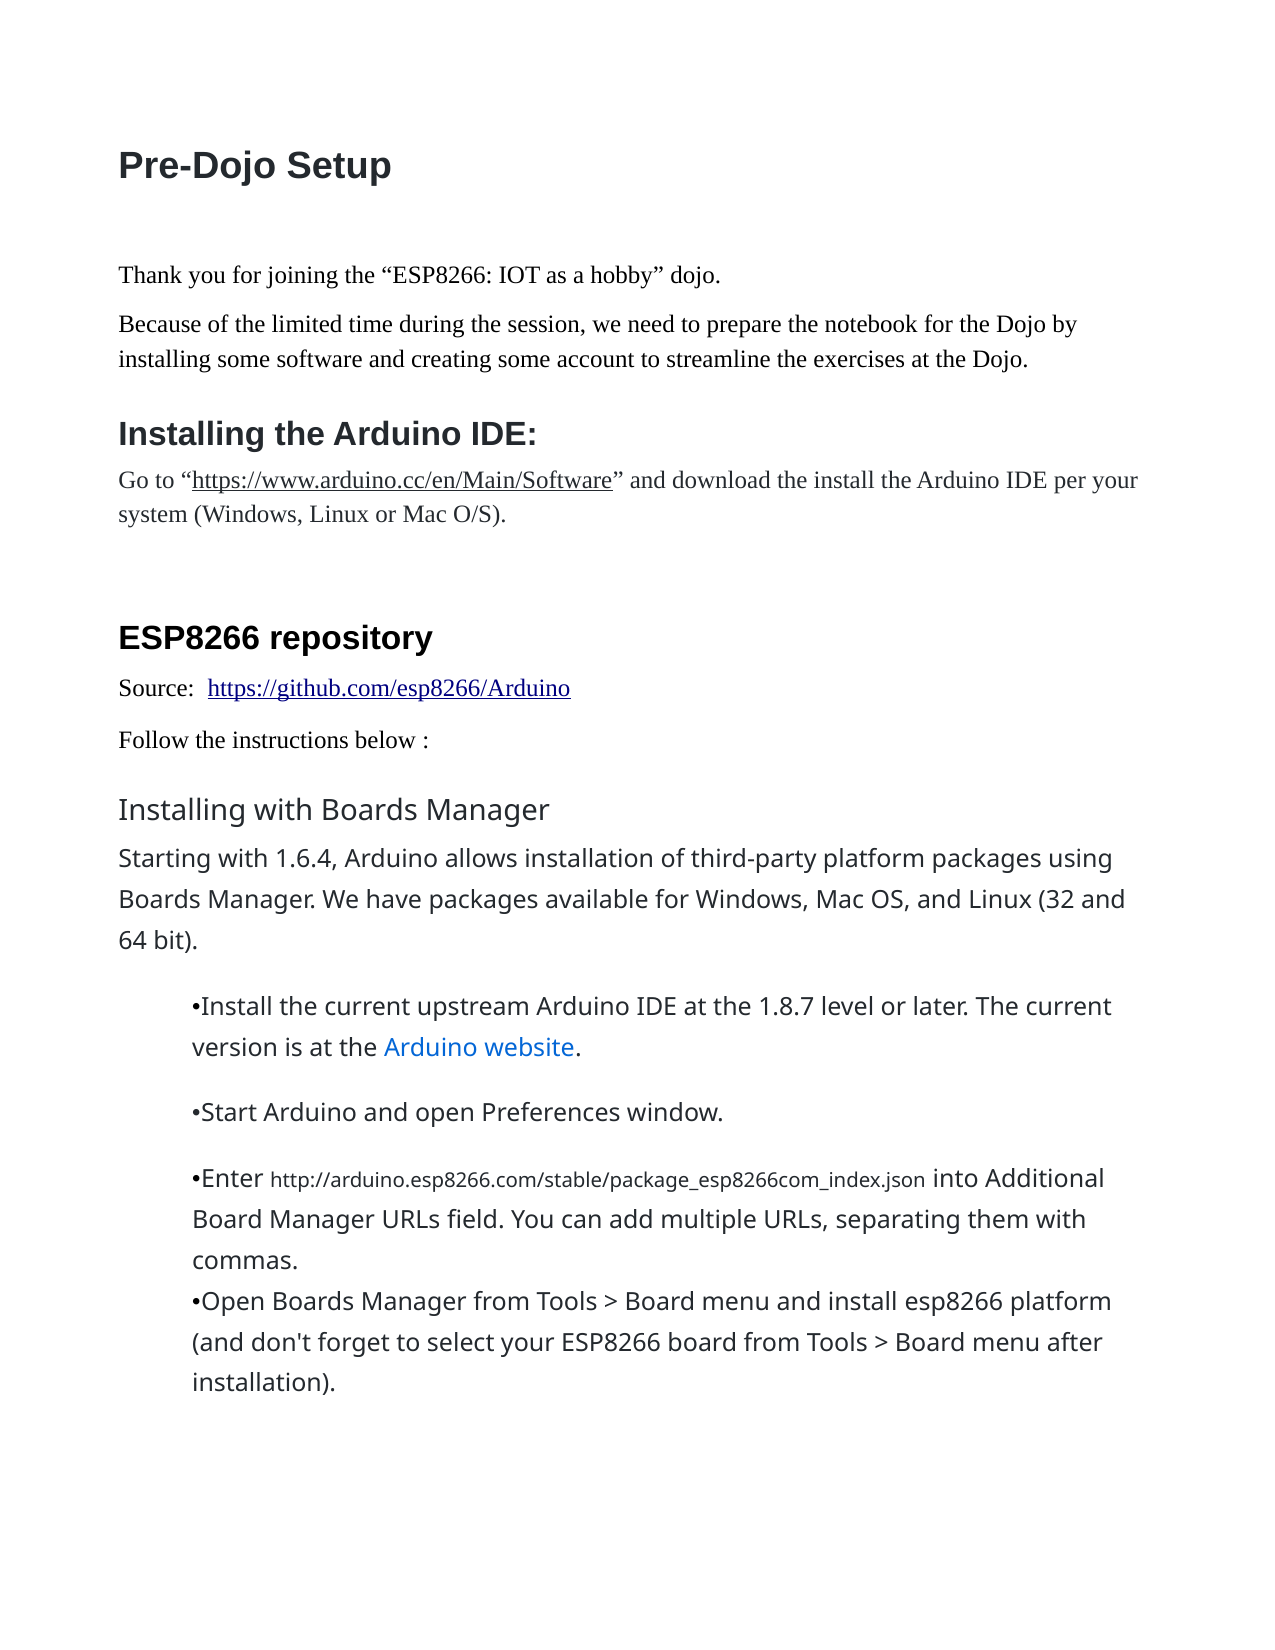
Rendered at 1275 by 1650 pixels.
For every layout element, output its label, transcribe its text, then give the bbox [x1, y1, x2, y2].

subtitle Installing with Boards Manager [118, 788, 1157, 828]
subtitle Installing the Arduino IDE: [118, 414, 1157, 452]
subtitle ESP8266 repository [118, 618, 1157, 657]
list Install the current upstream Arduino IDE at the 1.8.7 level or later. The current version is at the Arduino website. [118, 988, 1157, 1063]
text Thank you for joining the “ESP8266: IOT as a hobby” dojo. [118, 260, 1157, 289]
text Go to “https://www.arduino.cc/en/Main/Software” and download the install the Arduino IDE per your system (Windows, Linux or Mac O/S). [118, 465, 1157, 528]
text Starting with 1.6.4, Arduino allows installation of third-party platform packages using Boards Manager. We have packages available for Windows, Mac OS, and Linux (32 and 64 bit). [118, 841, 1157, 957]
list Open Boards Manager from Tools > Board menu and install esp8266 platform (and don't forget to select your ESP8266 board from Tools > Board menu after installation). [118, 1283, 1157, 1399]
text Source: https://github.com/esp8266/Arduino [118, 669, 1157, 703]
text Follow the instructions below : [118, 725, 1157, 753]
list Start Arduino and open Preferences window. [118, 1095, 1157, 1129]
text Because of the limited time during the session, we need to prepare the notebook for the Dojo by installing some software and creating some account to streamline the exercises at the Dojo. [118, 309, 1157, 372]
list Enter http://arduino.esp8266.com/stable/package_esp8266com_index.json into Additional Board Manager URLs field. You can add multiple URLs, separating them with commas. [118, 1161, 1157, 1277]
subtitle Pre-Dojo Setup [118, 143, 1157, 187]
